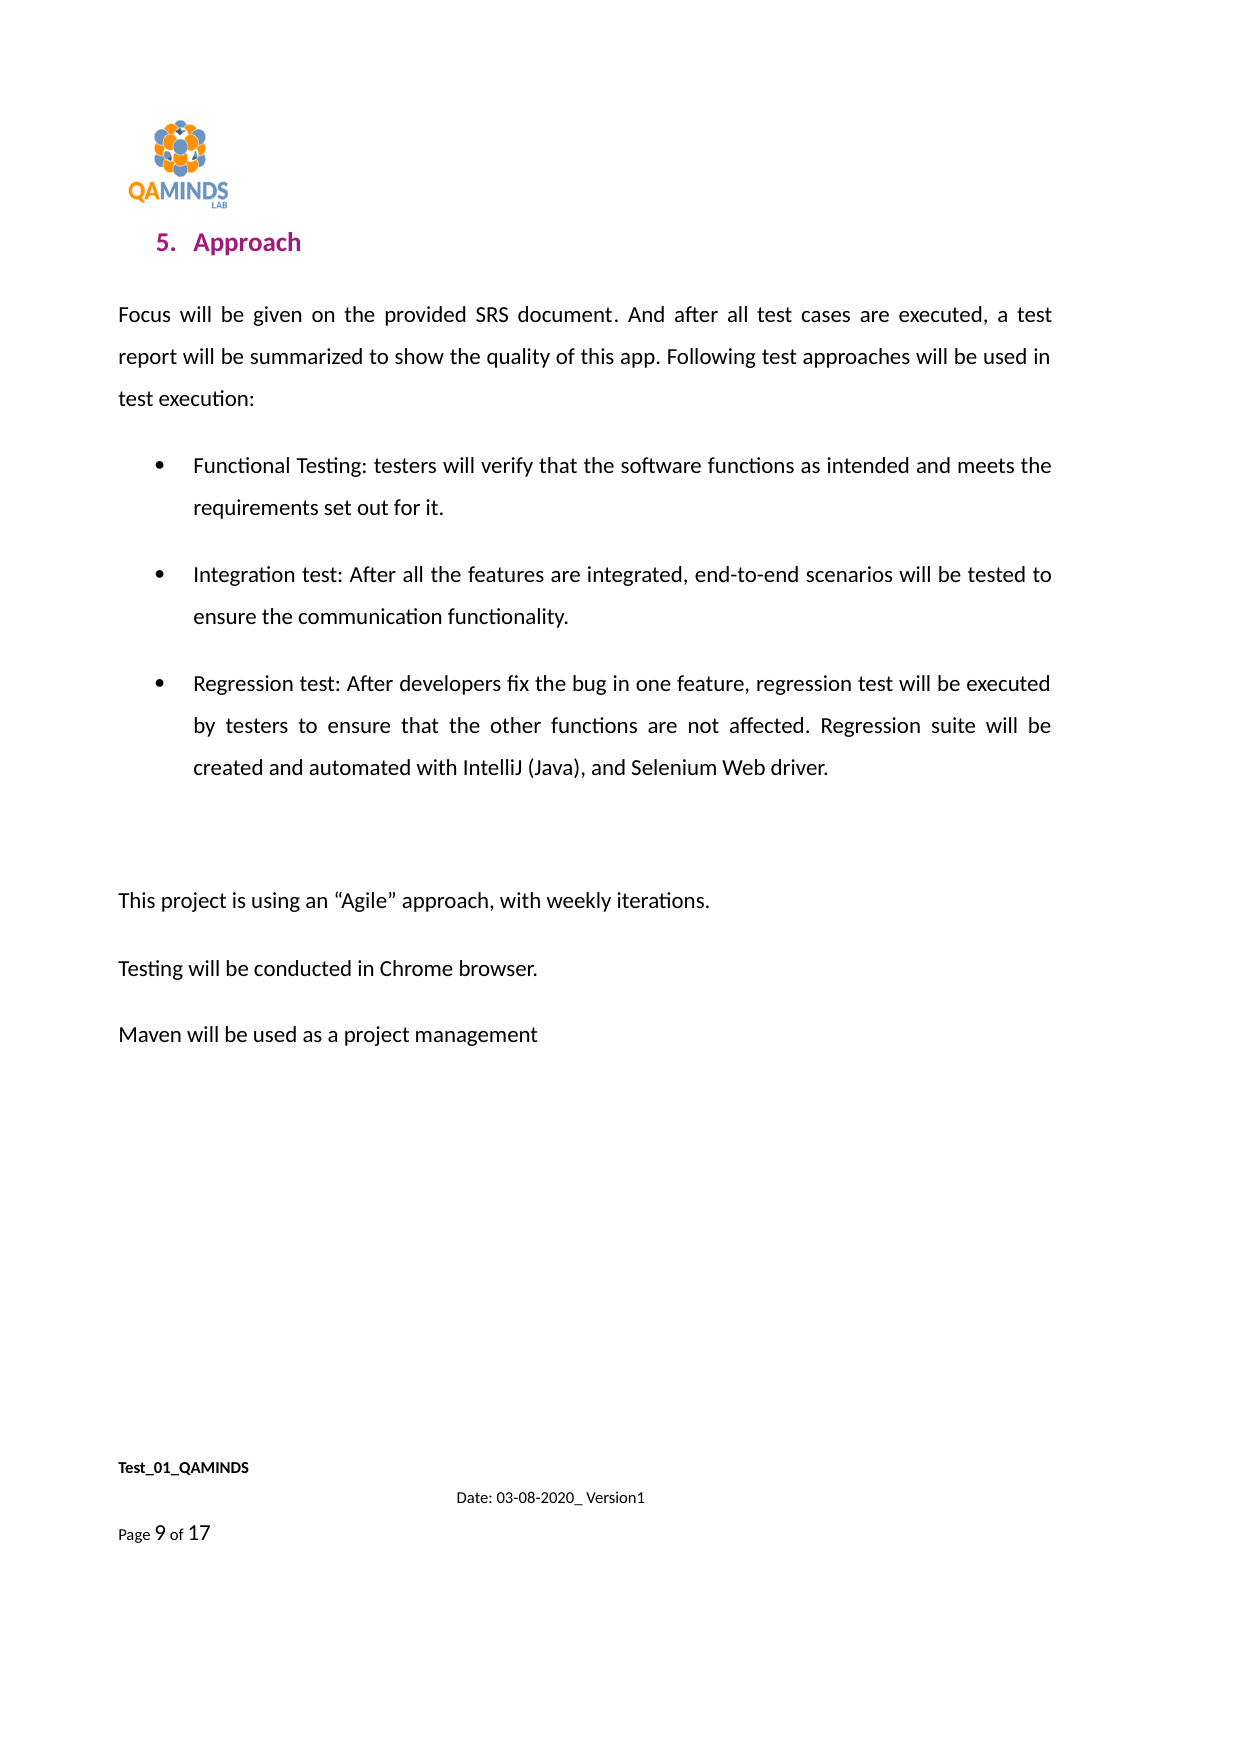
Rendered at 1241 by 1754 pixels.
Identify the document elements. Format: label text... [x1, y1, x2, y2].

text Focus will be given on the provided SRS document. And after all test cases are executed, a test report will be summarized to show the quality of this app. Following test approaches will be used in test execution: [118, 300, 1053, 412]
text Testing will be conducted in Chrome browser. [118, 954, 1053, 982]
text Maven will be used as a project management [118, 1021, 1053, 1049]
text This project is using an “Agile” approach, with weekly iterations. [118, 887, 1053, 915]
subtitle Approach [156, 225, 1053, 258]
list Integration test: After all the features are integrated, end-to-end scenarios will be tested to ensure the communication functionality. [156, 560, 1053, 630]
list Regression test: After developers fix the bug in one feature, regression test will be executed by testers to ensure that the other functions are not affected. Regression suite will be created and automated with IntelliJ (Java), and Selenium Web driver. [156, 669, 1053, 781]
list Functional Testing: testers will verify that the software functions as intended and meets the requirements set out for it. [156, 451, 1053, 521]
